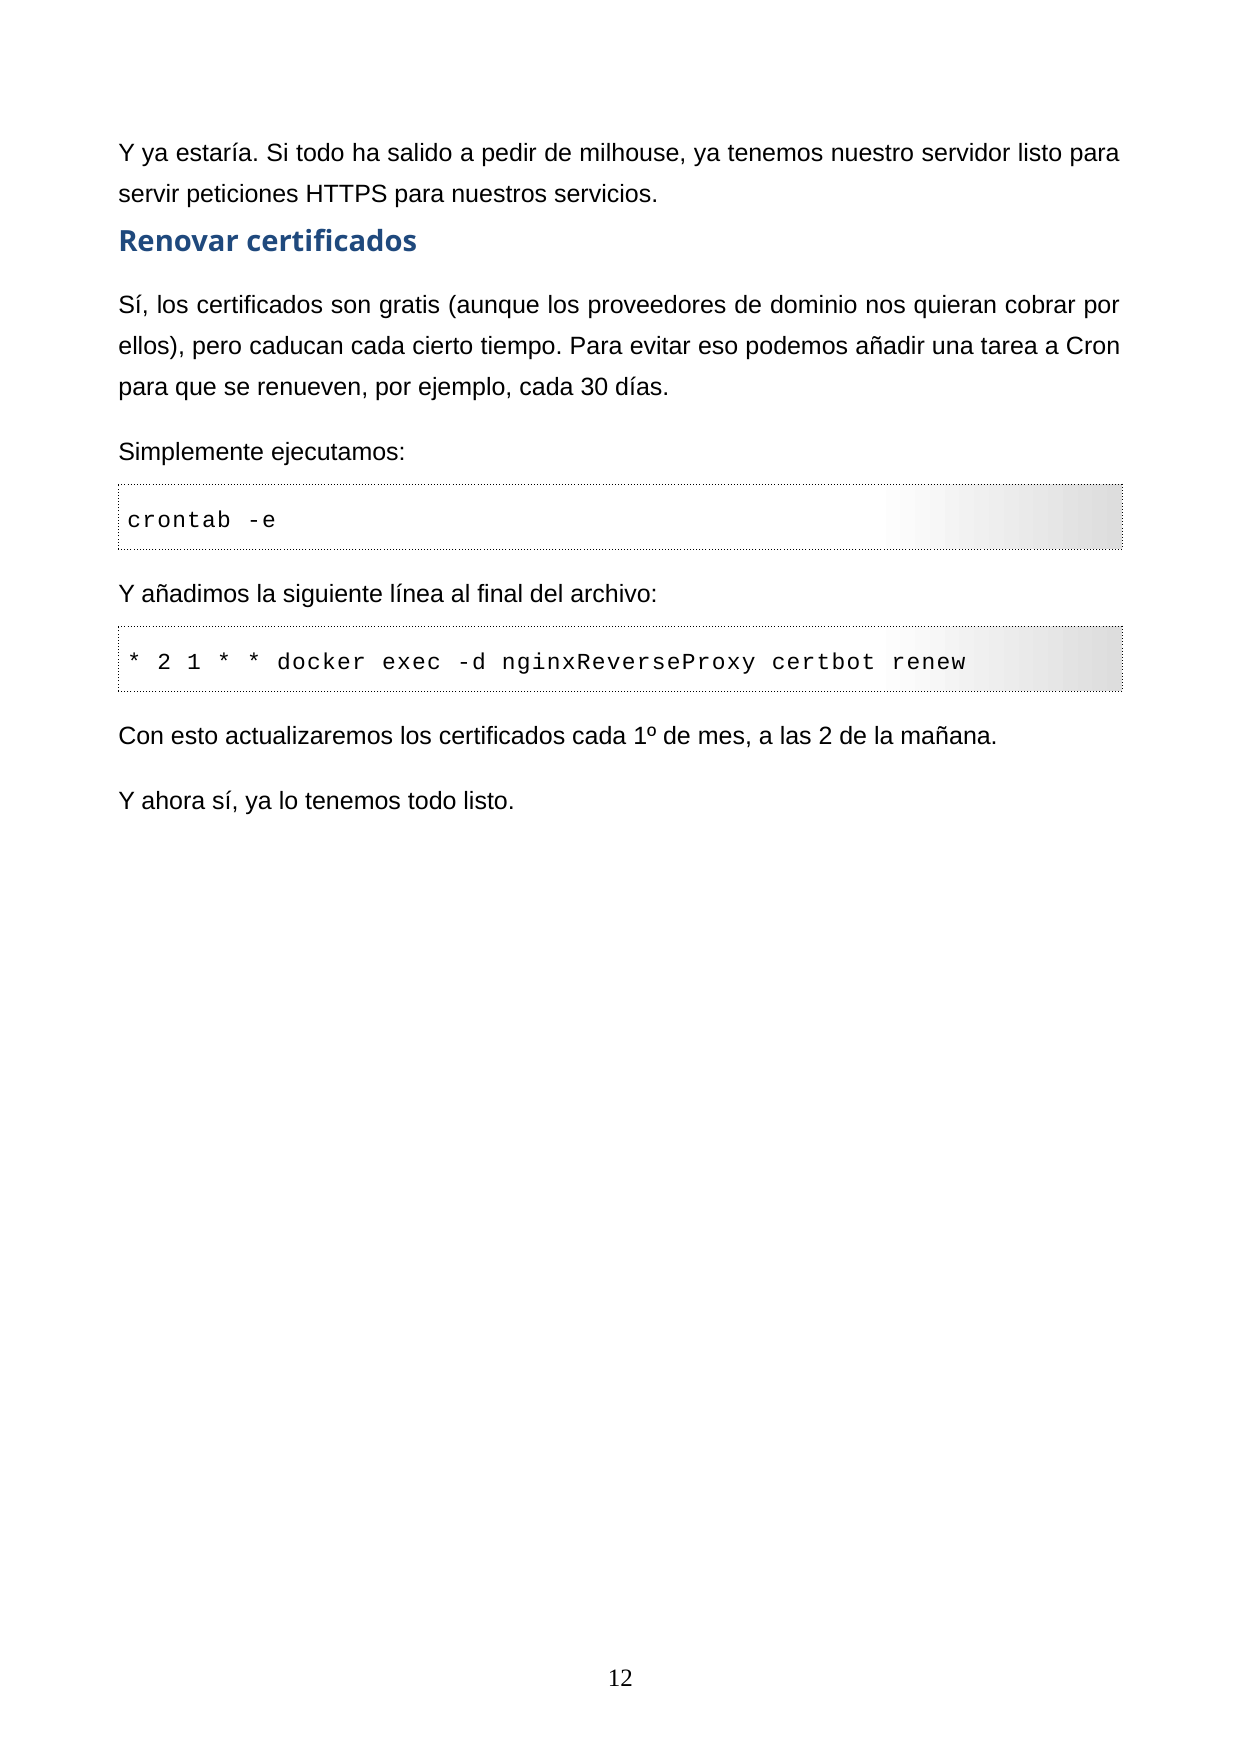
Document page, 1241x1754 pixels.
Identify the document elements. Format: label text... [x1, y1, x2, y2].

subtitle Renovar certificados [118, 220, 1122, 260]
text Y ya estaría. Si todo ha salido a pedir de milhouse, ya tenemos nuestro servidor listo para servir peticiones HTTPS para nuestros servicios. [118, 126, 1122, 208]
text Simplemente ejecutamos: [118, 424, 1122, 466]
text * 2 1 * * docker exec -d nginxReverseProxy certbot renew [118, 626, 1122, 691]
text Y añadimos la siguiente línea al final del archivo: [118, 567, 1122, 608]
text crontab -e [118, 484, 1122, 549]
text Y ahora sí, ya lo tenemos todo listo. [118, 773, 1122, 815]
text Sí, los certificados son gratis (aunque los proveedores de dominio nos quieran cobrar por ellos), pero caducan cada cierto tiempo. Para evitar eso podemos añadir una tarea a Cron para que se renueven, por ejemplo, cada 30 días. [118, 277, 1122, 401]
text Con esto actualizaremos los certificados cada 1º de mes, a las 2 de la mañana. [118, 708, 1122, 750]
